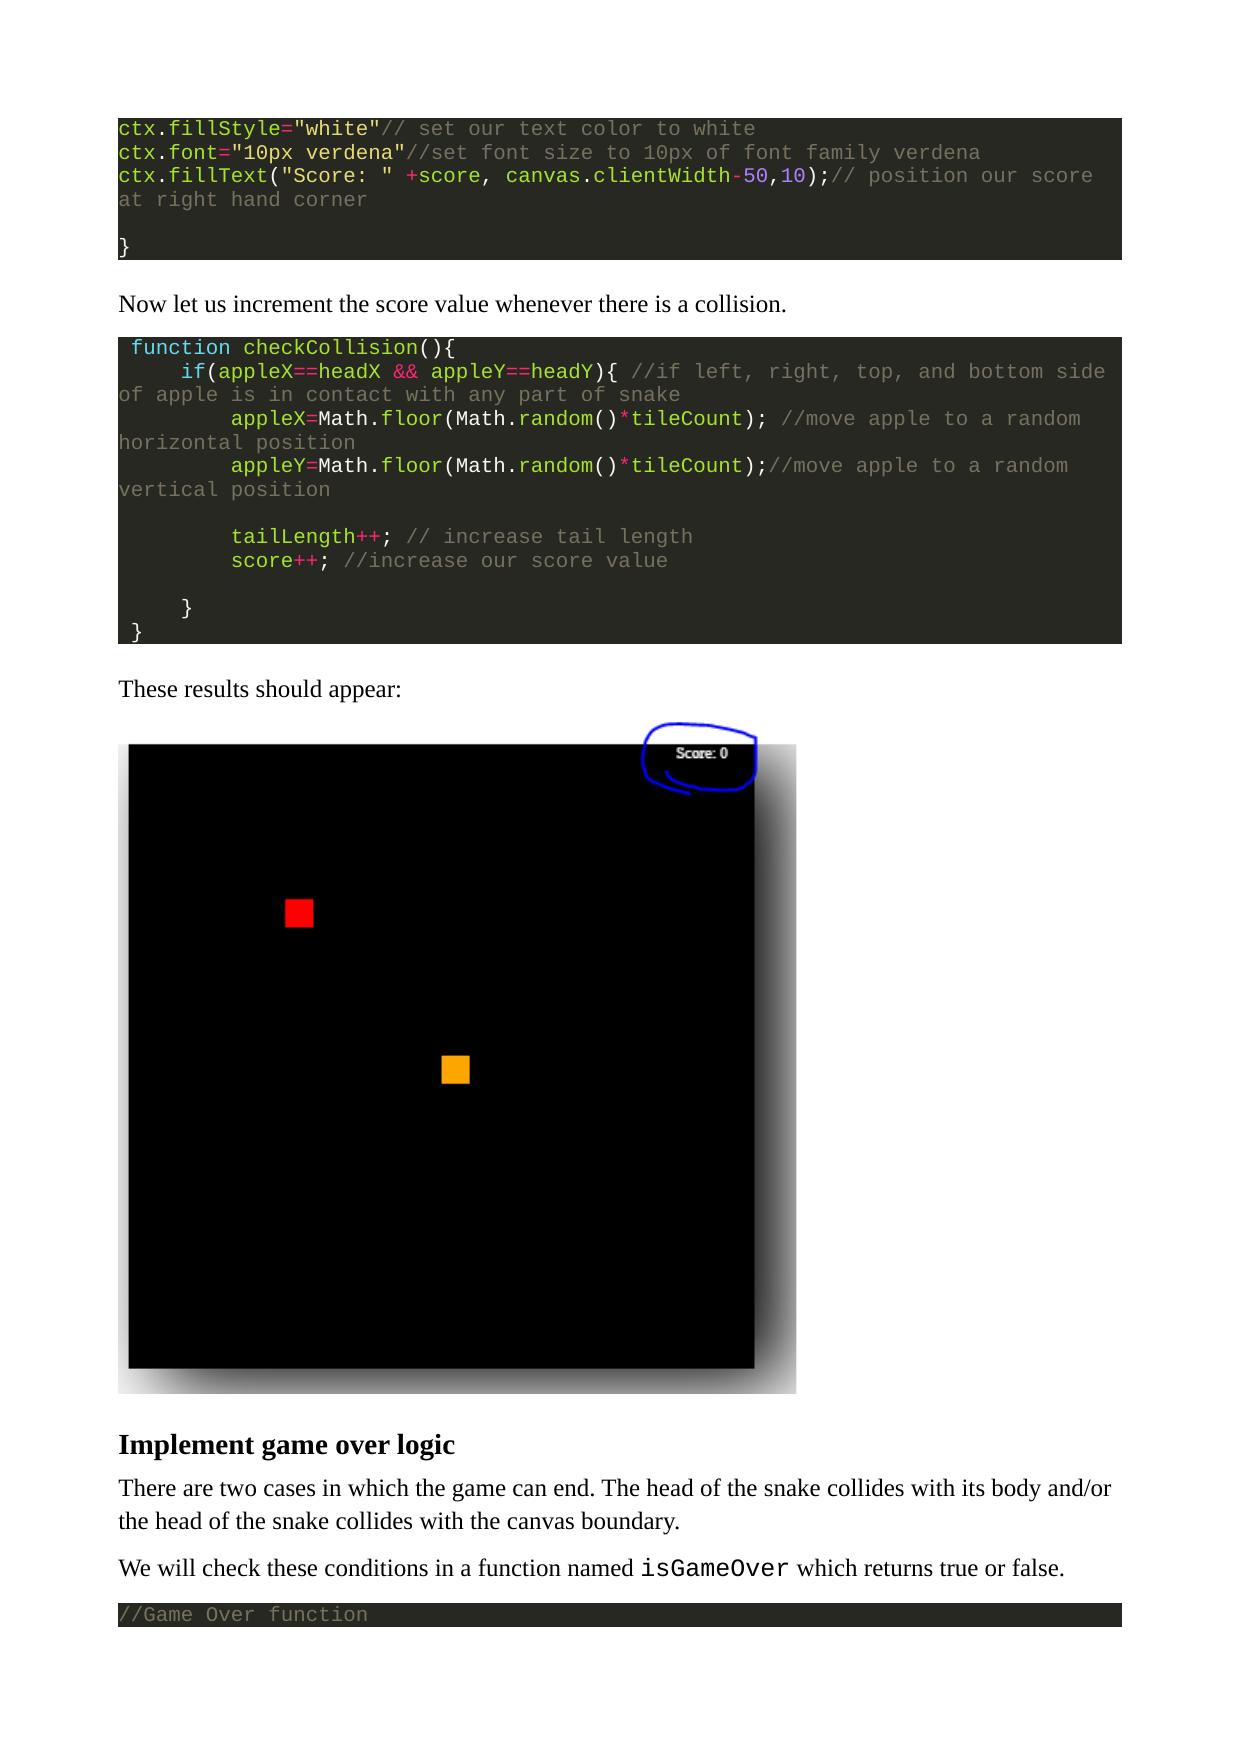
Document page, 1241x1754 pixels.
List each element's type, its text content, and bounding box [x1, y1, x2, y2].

text ctx.fillStyle="white"// set our text color to white [118, 118, 1122, 142]
text //Game Over function [118, 1603, 1122, 1627]
text tailLength++; // increase tail length [118, 526, 1122, 550]
text } [118, 621, 1122, 644]
text if(appleX==headX && appleY==headY){ //if left, right, top, and bottom side of apple is in contact with any part of snake [118, 361, 1122, 408]
text These results should appear: [118, 674, 1122, 703]
text } [118, 597, 1122, 621]
text ctx.font="10px verdena"//set font size to 10px of font family verdena [118, 142, 1122, 165]
text Now let us increment the score value whenever there is a collision. [118, 289, 1122, 318]
picture [118, 721, 797, 1394]
text There are two cases in which the game can end. The head of the snake collides with its body and/or the head of the snake collides with the canvas boundary. [118, 1473, 1122, 1535]
text appleY=Math.floor(Math.random()*tileCount);//move apple to a random vertical position [118, 455, 1122, 503]
text } [118, 236, 1122, 260]
subtitle Implement game over logic [118, 1427, 1122, 1460]
text We will check these conditions in a function named isGameOver which returns true or false. [118, 1553, 1122, 1584]
text appleX=Math.floor(Math.random()*tileCount); //move apple to a random horizontal position [118, 408, 1122, 455]
text score++; //increase our score value [118, 550, 1122, 573]
text function checkCollision(){ [118, 337, 1122, 361]
text ctx.fillText("Score: " +score, canvas.clientWidth-50,10);// position our score at right hand corner [118, 165, 1122, 213]
